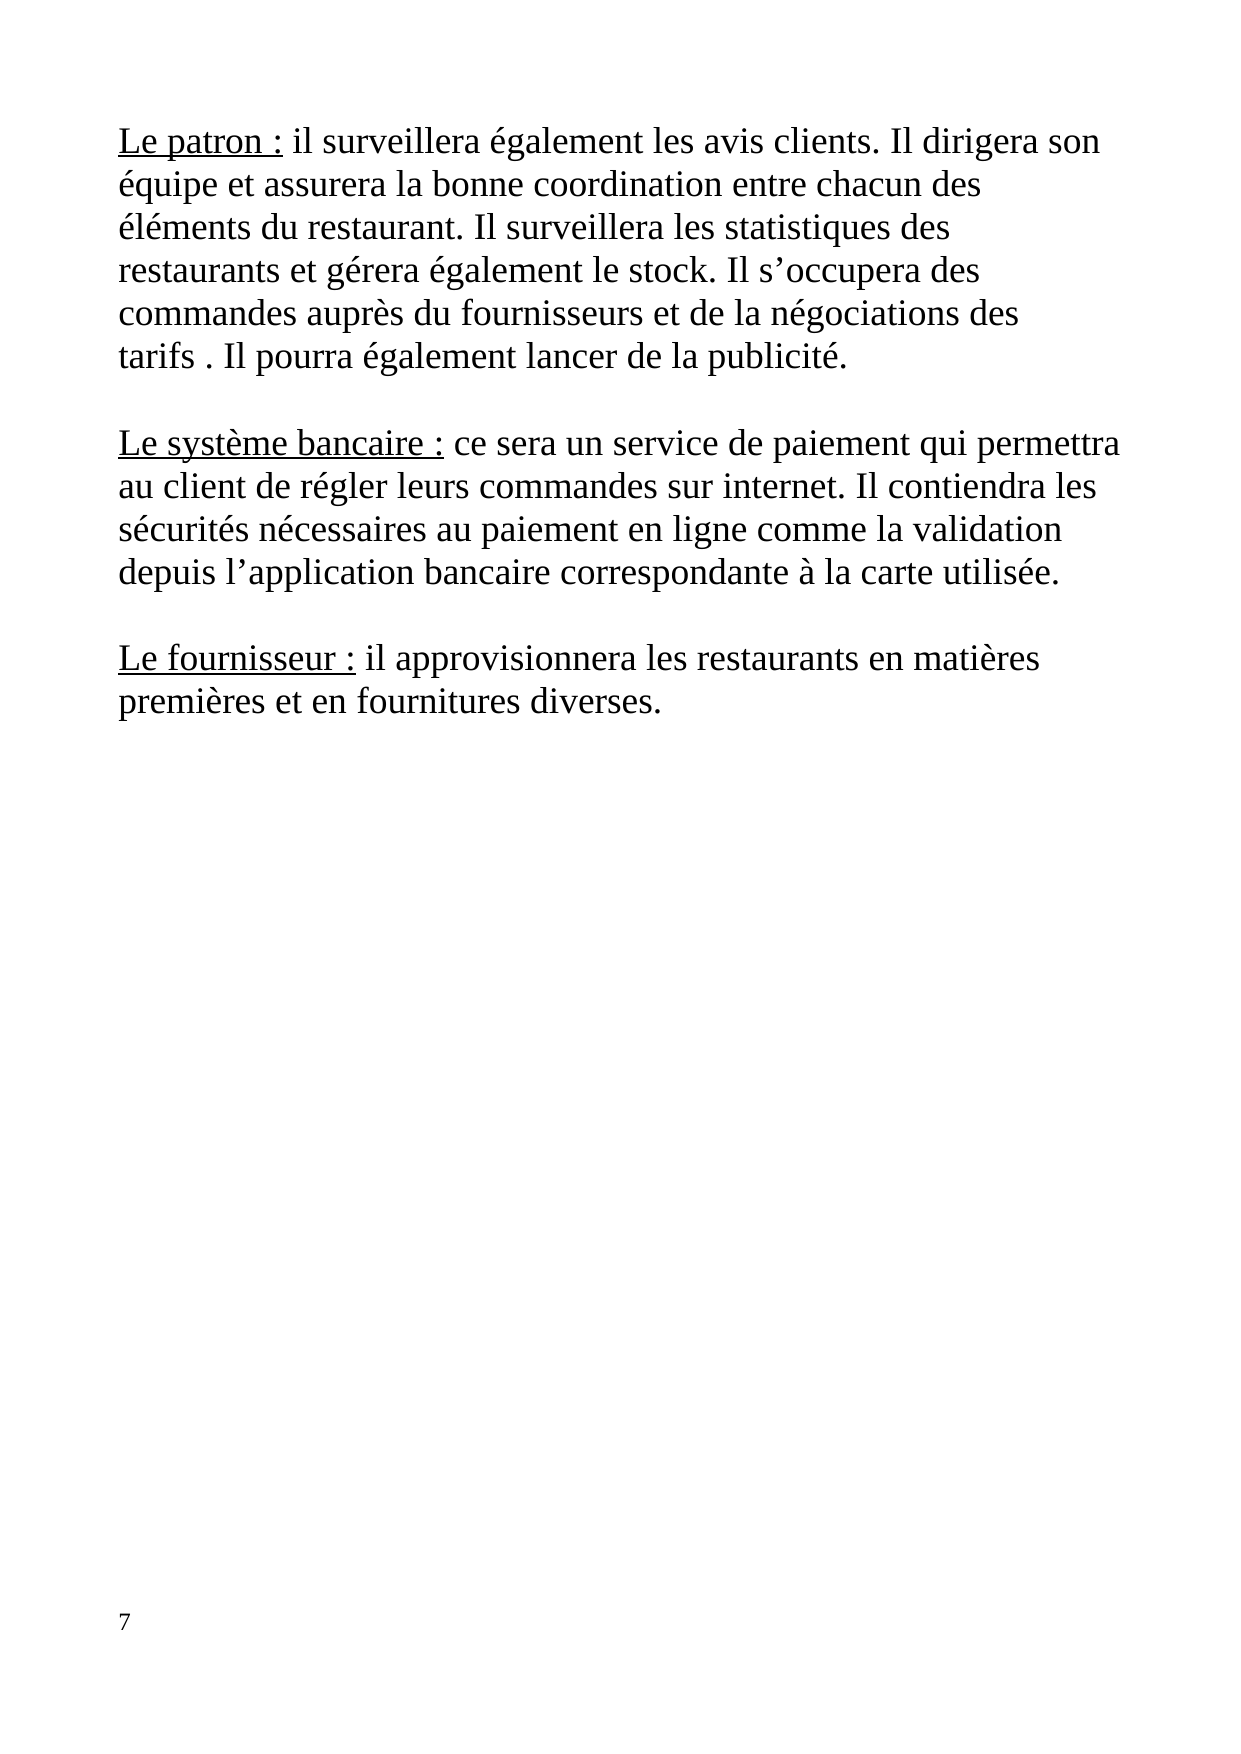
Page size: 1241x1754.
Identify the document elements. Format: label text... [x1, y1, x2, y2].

text Le système bancaire : ce sera un service de paiement qui permettra au client de régler leurs commandes sur internet. Il contiendra les sécurités nécessaires au paiement en ligne comme la validation depuis l’application bancaire correspondante à la carte utilisée. [118, 420, 1122, 592]
text Le fournisseur : il approvisionnera les restaurants en matières premières et en fournitures diverses. [118, 636, 1122, 722]
text Le patron : il surveillera également les avis clients. Il dirigera son équipe et assurera la bonne coordination entre chacun des éléments du restaurant. Il surveillera les statistiques des restaurants et gérera également le stock. Il s’occupera des commandes auprès du fournisseurs et de la négociations des tarifs . Il pourra également lancer de la publicité. [118, 118, 1122, 377]
